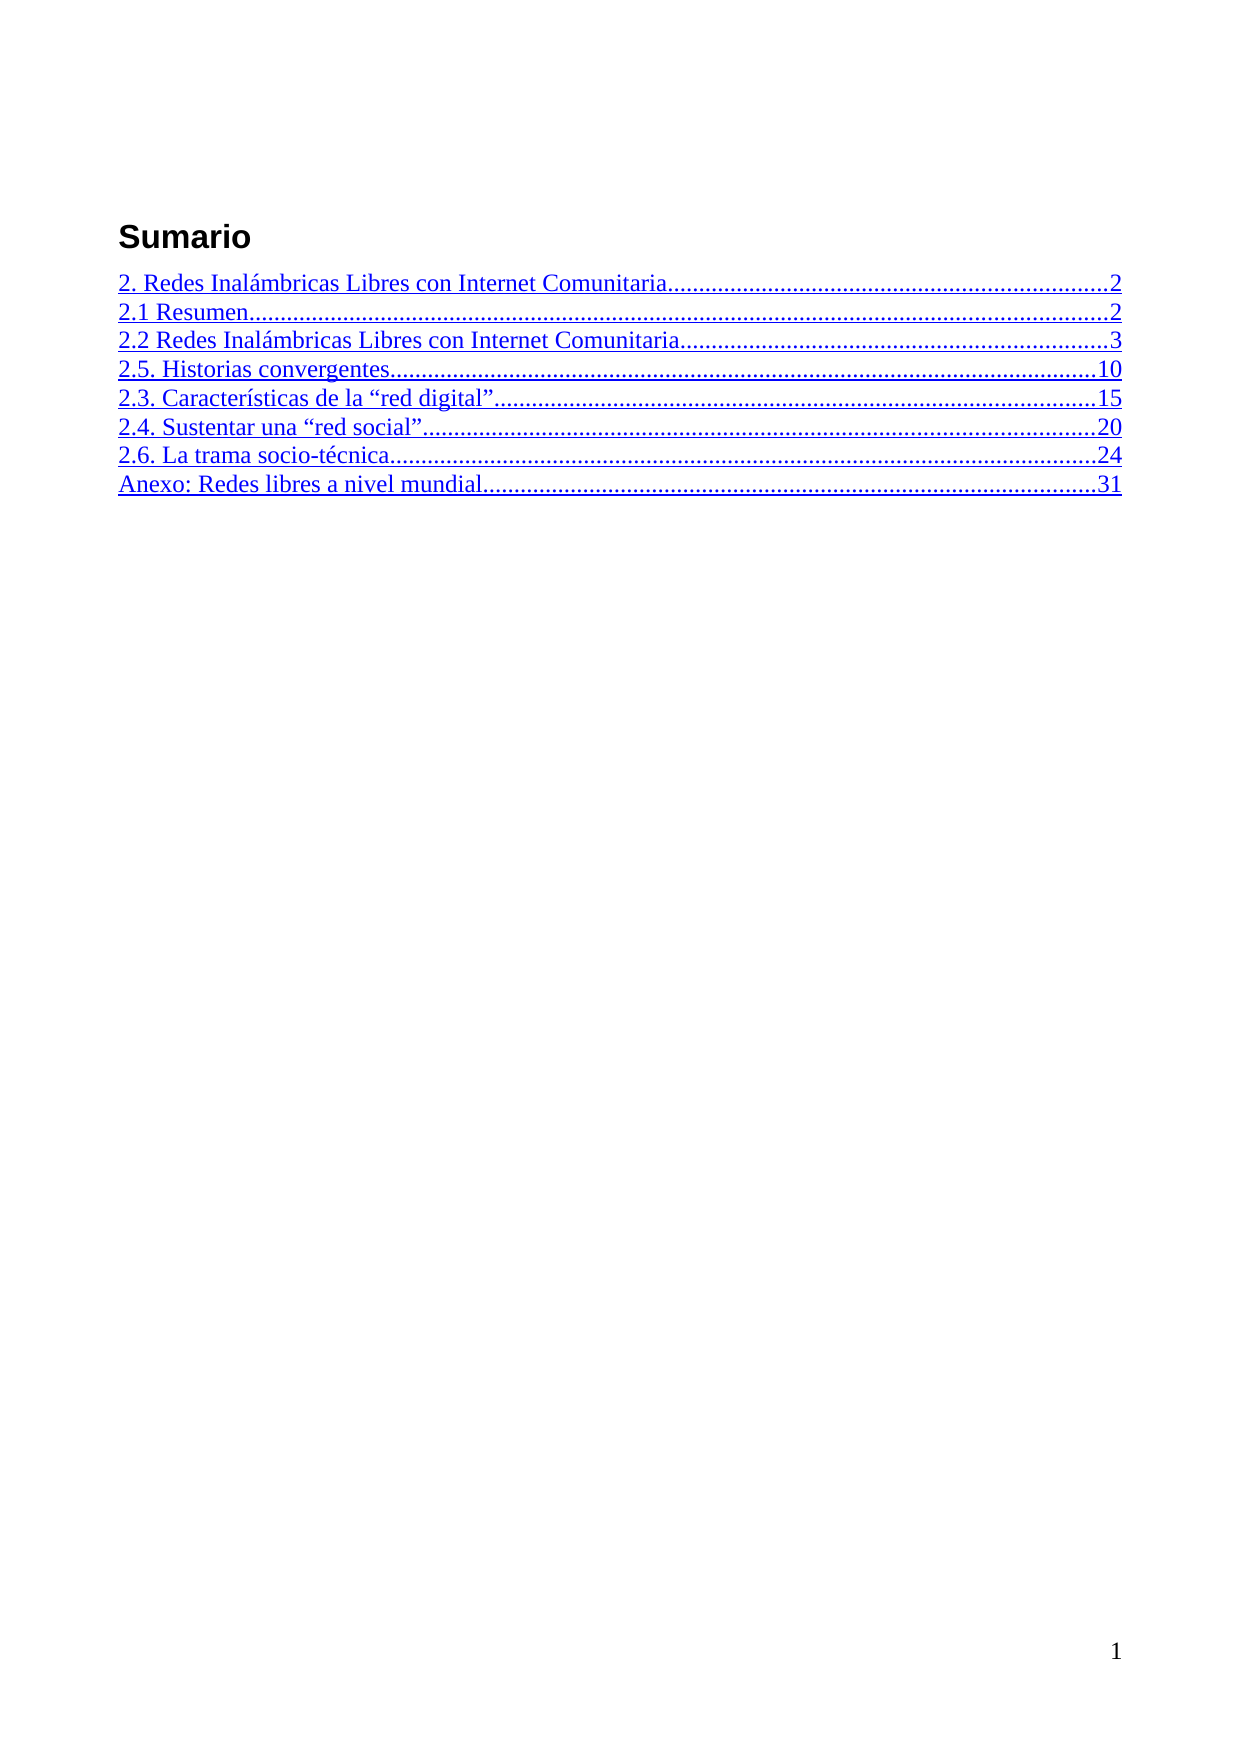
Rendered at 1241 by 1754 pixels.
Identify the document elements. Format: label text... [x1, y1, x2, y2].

text 2. Redes Inalámbricas Libres con Internet Comunitaria 2 [118, 268, 1122, 293]
text 2.6. La trama socio-técnica 24 [118, 441, 1122, 466]
text 2.1 Resumen 2 [118, 297, 1122, 322]
text 2.2 Redes Inalámbricas Libres con Internet Comunitaria 3 [118, 326, 1122, 351]
text Anexo: Redes libres a nivel mundial 31 [118, 469, 1122, 494]
text 2.5. Historias convergentes 10 [118, 354, 1122, 379]
text 2.3. Características de la “red digital” 15 [118, 383, 1122, 408]
subtitle Sumario [118, 217, 1122, 256]
text 2.4. Sustentar una “red social” 20 [118, 412, 1122, 437]
